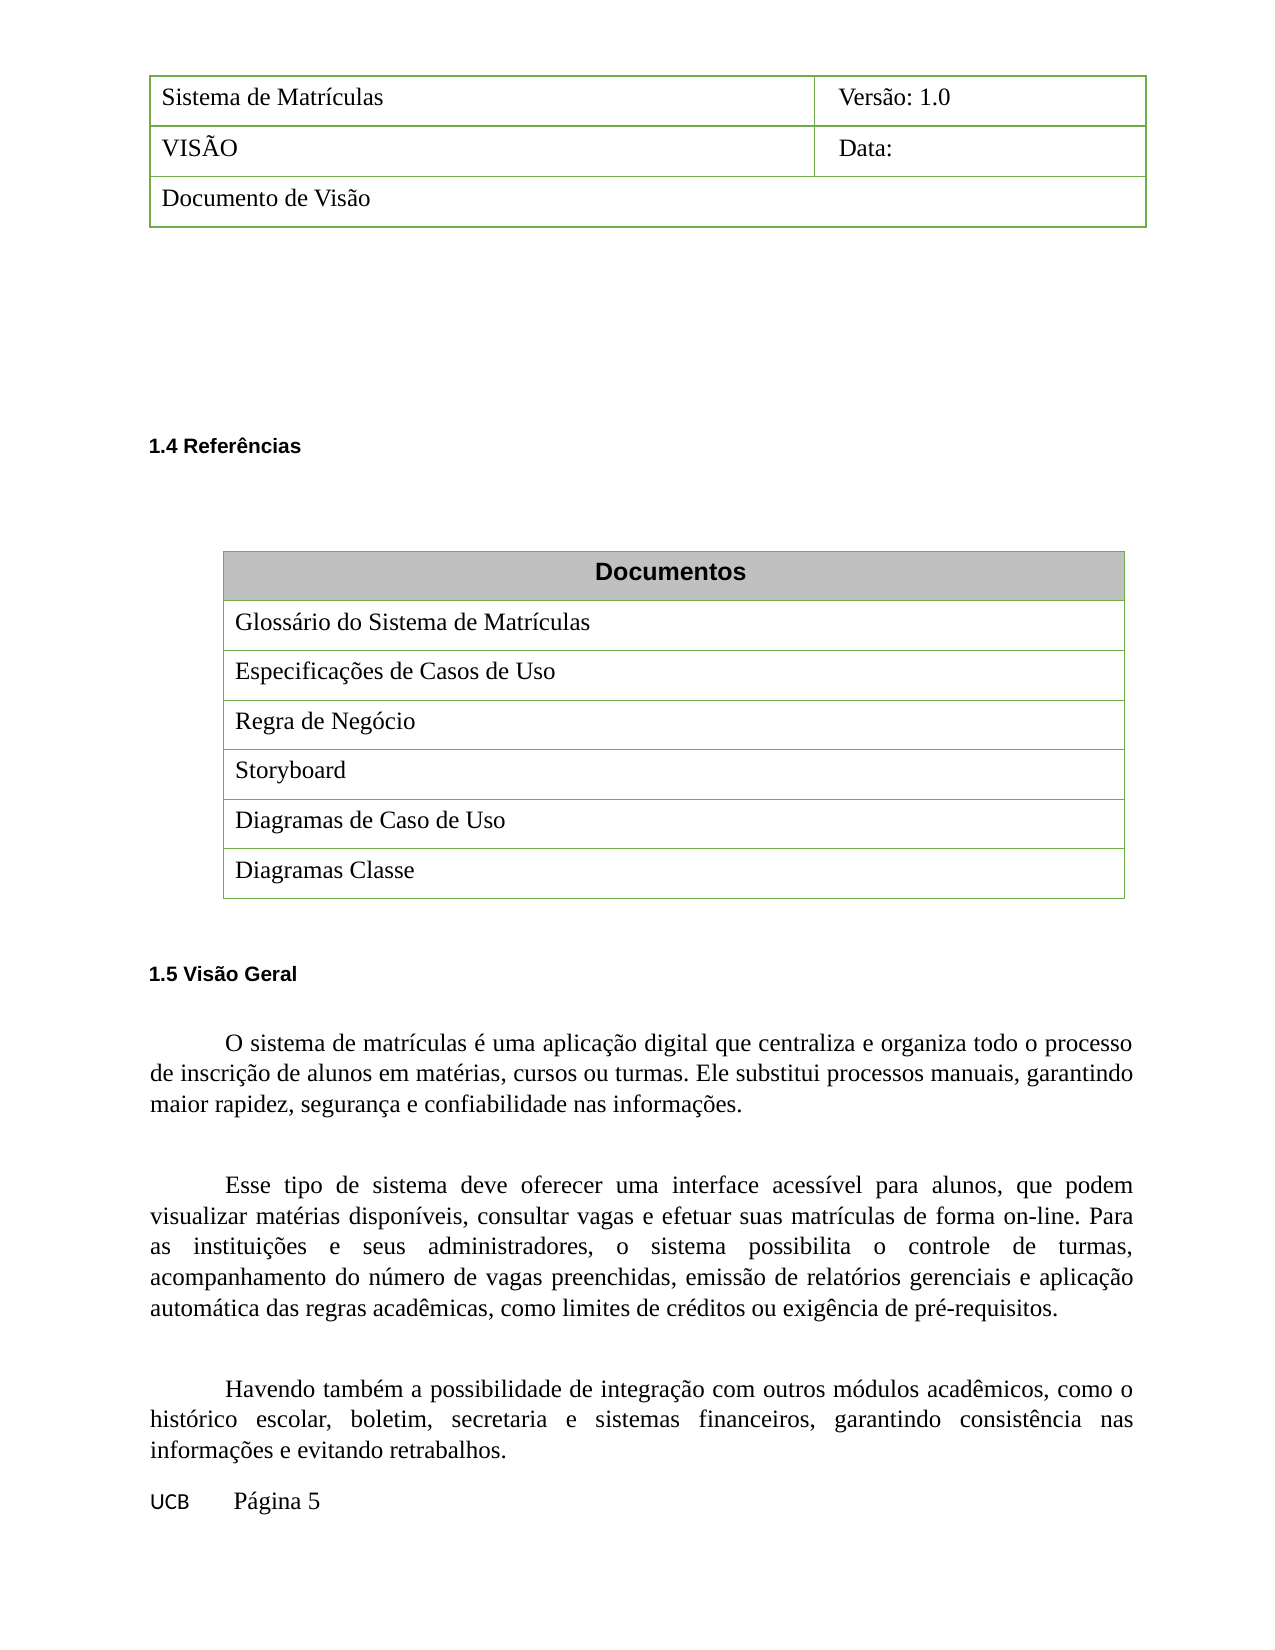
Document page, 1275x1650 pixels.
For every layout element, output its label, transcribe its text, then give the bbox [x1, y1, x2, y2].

text O sistema de matrículas é uma aplicação digital que centraliza e organiza todo o processo de inscrição de alunos em matérias, cursos ou turmas. Ele substitui processos manuais, garantindo maior rapidez, segurança e confiabilidade nas informações. [150, 1028, 1134, 1118]
subtitle 1.5 Visão Geral [148, 962, 1134, 986]
table_header Documentos [224, 552, 1124, 600]
text Havendo também a possibilidade de integração com outros módulos acadêmicos, como o histórico escolar, boletim, secretaria e sistemas financeiros, garantindo consistência nas informações e evitando retrabalhos. [150, 1374, 1134, 1464]
table_cell Regra de Negócio [224, 701, 1124, 749]
table_cell Diagramas de Caso de Uso [224, 800, 1124, 848]
table_cell Especificações de Casos de Uso [224, 651, 1124, 699]
table_cell Diagramas Classe [224, 849, 1124, 898]
table_cell Glossário do Sistema de Matrículas [224, 601, 1124, 650]
table_cell Storyboard [224, 750, 1124, 799]
subtitle 1.4 Referências [148, 434, 1134, 458]
text Esse tipo de sistema deve oferecer uma interface acessível para alunos, que podem visualizar matérias disponíveis, consultar vagas e efetuar suas matrículas de forma on-line. Para as instituições e seus administradores, o sistema possibilita o controle de turmas, acompanhamento do número de vagas preenchidas, emissão de relatórios gerenciais e aplicação automática das regras acadêmicas, como limites de créditos ou exigência de pré-requisitos. [150, 1170, 1134, 1322]
